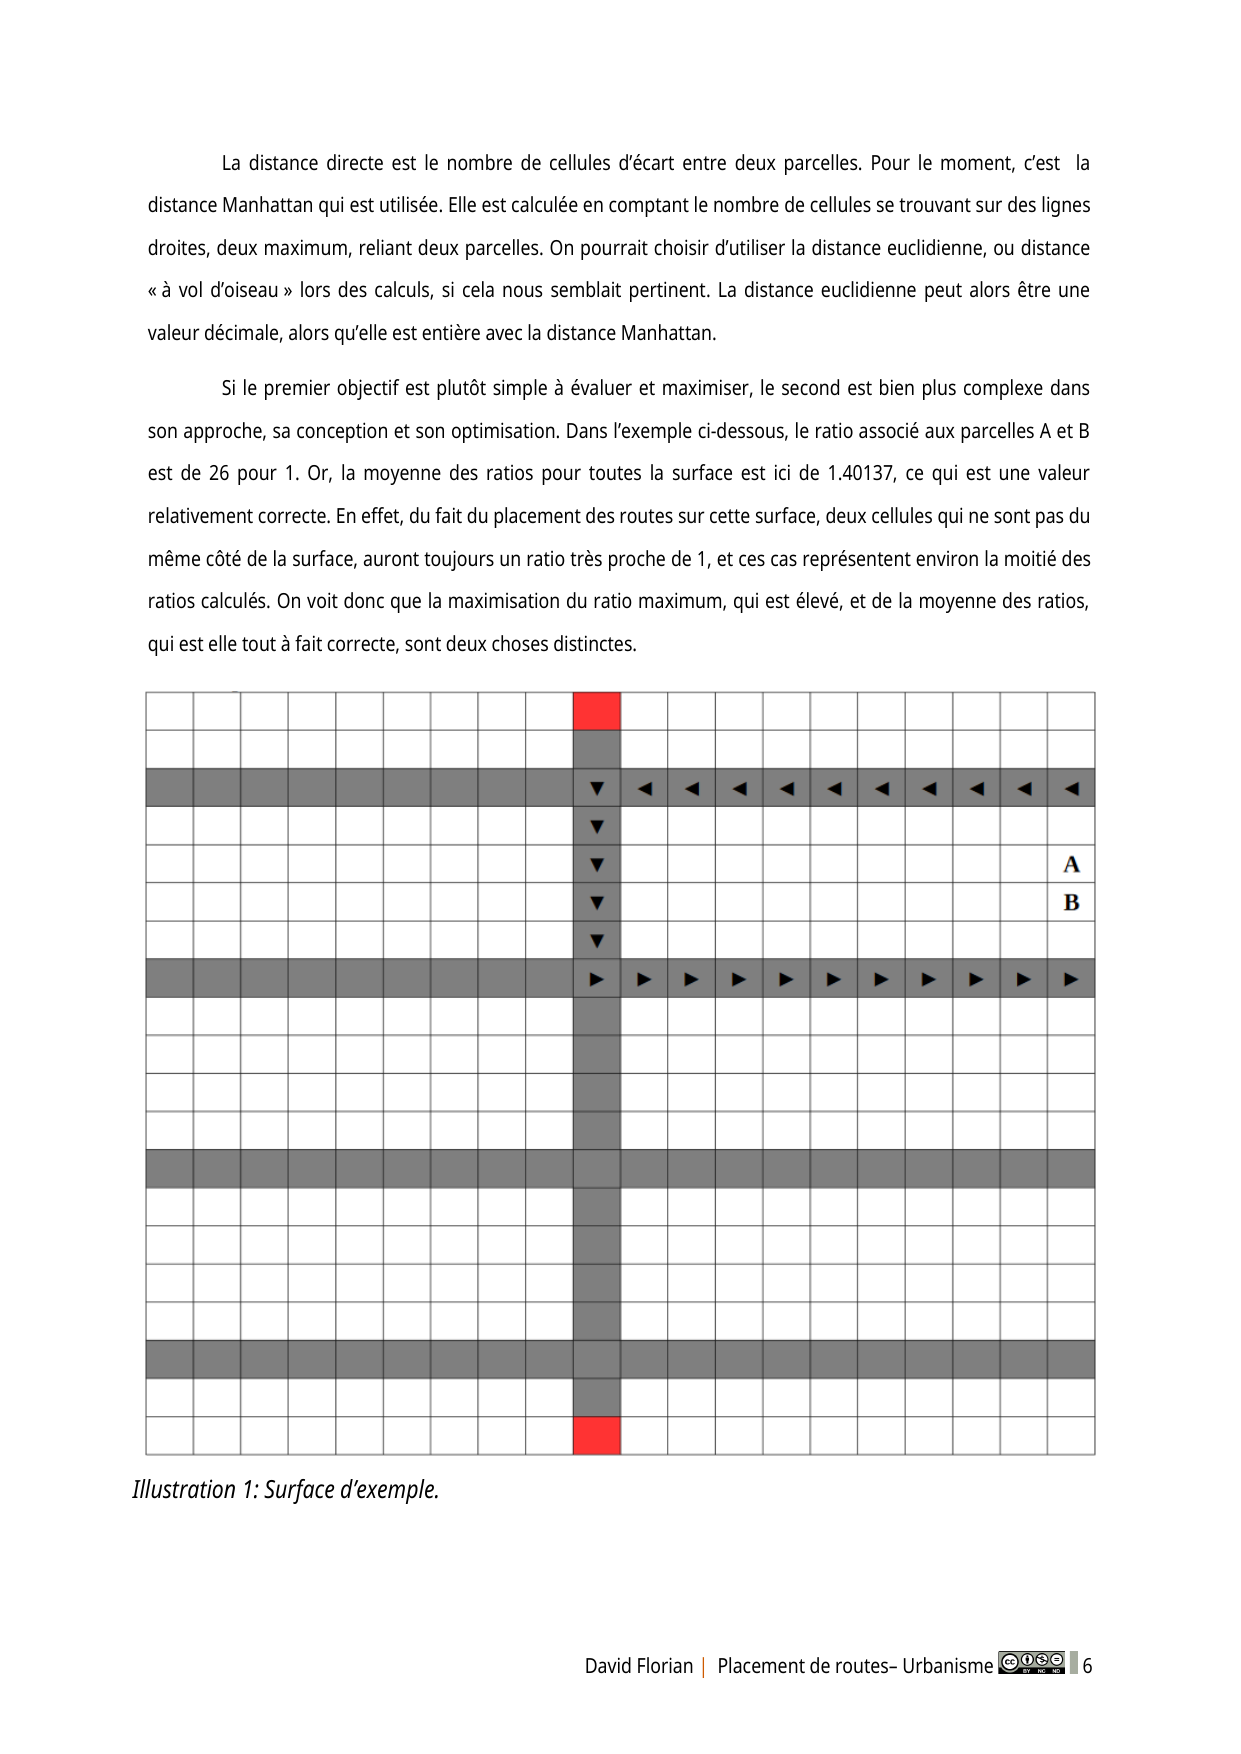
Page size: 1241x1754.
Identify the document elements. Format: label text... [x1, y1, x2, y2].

picture [998, 1651, 1065, 1674]
picture [1069, 1651, 1078, 1674]
picture [141, 691, 1099, 1456]
text Illustration 1: Surface d’exemple. [132, 692, 1108, 1506]
text Si le premier objectif est plutôt simple à évaluer et maximiser, le second est bien plus complexe dans son approche, sa conception et son optimisation. Dans l’exemple ci-dessous, le ratio associé aux parcelles A et B est de 26 pour 1. Or, la moyenne des ratios pour toutes la surface est ici de 1.40137, ce qui est une valeur relativement correcte. En effet, du fait du placement des routes sur cette surface, deux cellules qui ne sont pas du même côté de la surface, auront toujours un ratio très proche de 1, et ces cas représentent environ la moitié des ratios calculés. On voit donc que la maximisation du ratio maximum, qui est élevé, et de la moyenne des ratios, qui est elle tout à fait correcte, sont deux choses distinctes. [148, 373, 1092, 657]
text La distance directe est le nombre de cellules d’écart entre deux parcelles. Pour le moment, c’est la distance Manhattan qui est utilisée. Elle est calculée en comptant le nombre de cellules se trouvant sur des lignes droites, deux maximum, reliant deux parcelles. On pourrait choisir d’utiliser la distance euclidienne, ou distance « à vol d’oiseau » lors des calculs, si cela nous semblait pertinent. La distance euclidienne peut alors être une valeur décimale, alors qu’elle est entière avec la distance Manhattan. [148, 148, 1092, 347]
